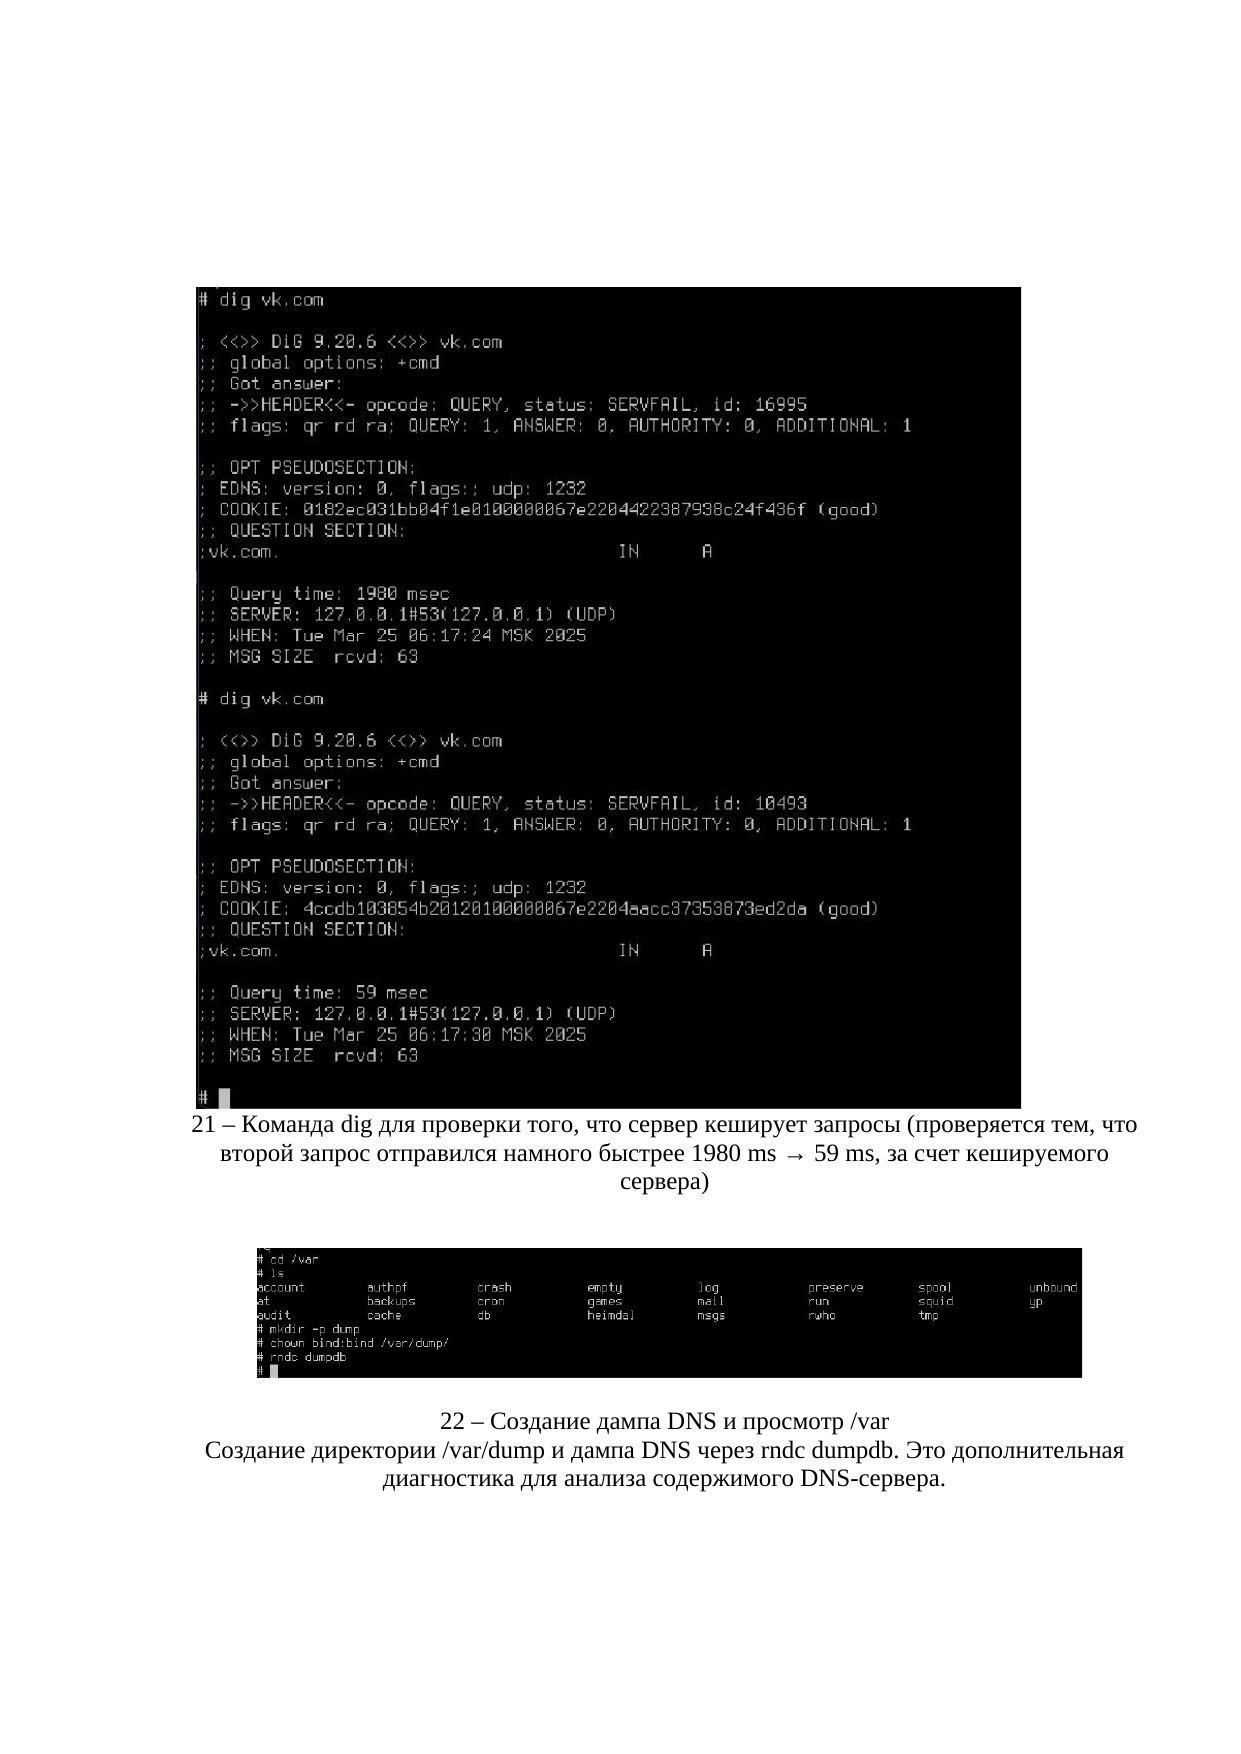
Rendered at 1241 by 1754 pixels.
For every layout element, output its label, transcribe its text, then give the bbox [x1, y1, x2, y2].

text 22 – Создание дампа DNS и просмотр /var Создание директории /var/dump и дампа DNS через rndc dumpdb. Это дополнительная диагностика для анализа содержимого DNS-сервера. [177, 1406, 1152, 1492]
text 21 – Команда dig для проверки того, что сервер кеширует запросы (проверяется тем, что второй запрос отправился намного быстрее 1980 ms → 59 ms, за счет кешируемого сервера) [177, 1109, 1152, 1195]
picture [196, 287, 1022, 1109]
picture [257, 1248, 1083, 1378]
